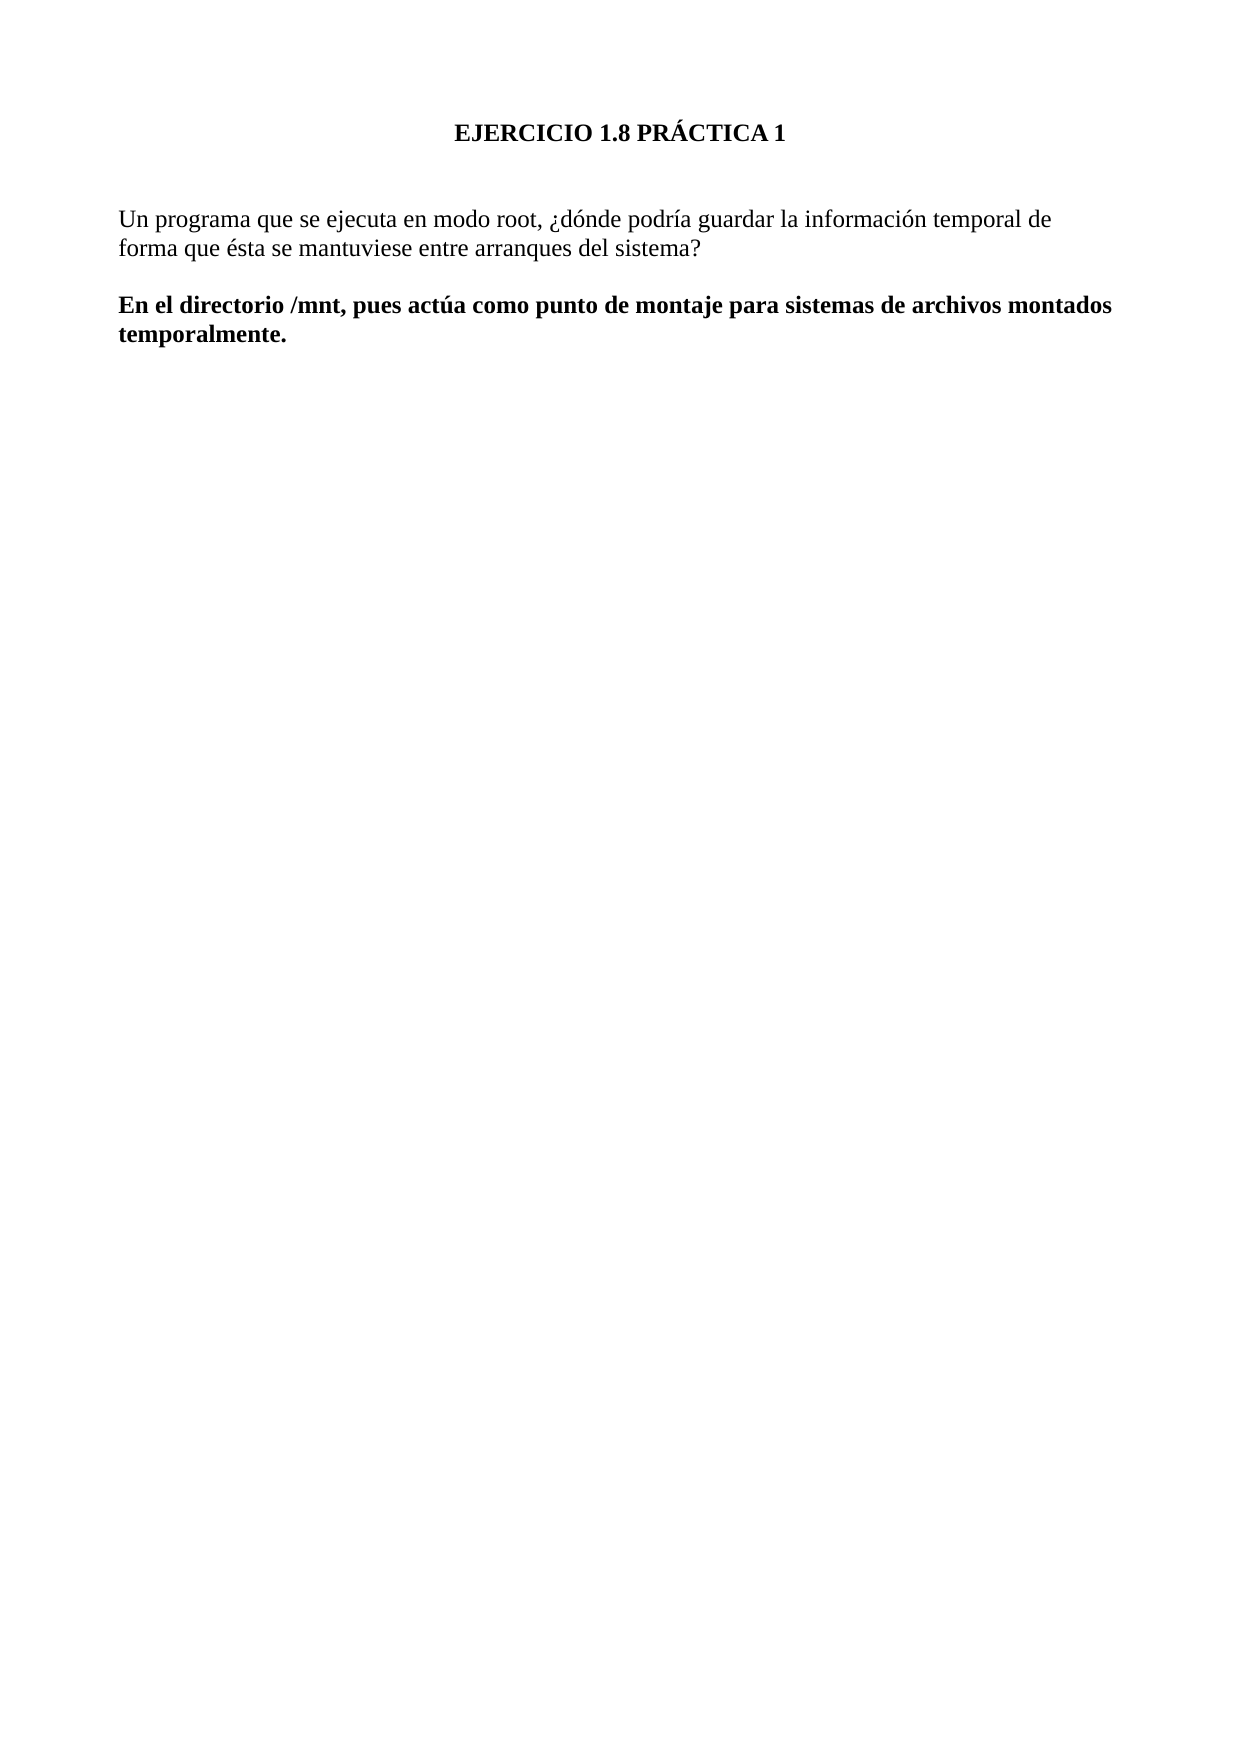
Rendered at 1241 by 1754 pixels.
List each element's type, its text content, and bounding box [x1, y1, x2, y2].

text EJERCICIO 1.8 PRÁCTICA 1 [118, 118, 1122, 147]
text Un programa que se ejecuta en modo root, ¿dónde podría guardar la información temporal de [118, 204, 1122, 233]
text forma que ésta se mantuviese entre arranques del sistema? [118, 233, 1122, 262]
text En el directorio /mnt, pues actúa como punto de montaje para sistemas de archivos montados temporalmente. [118, 291, 1122, 348]
